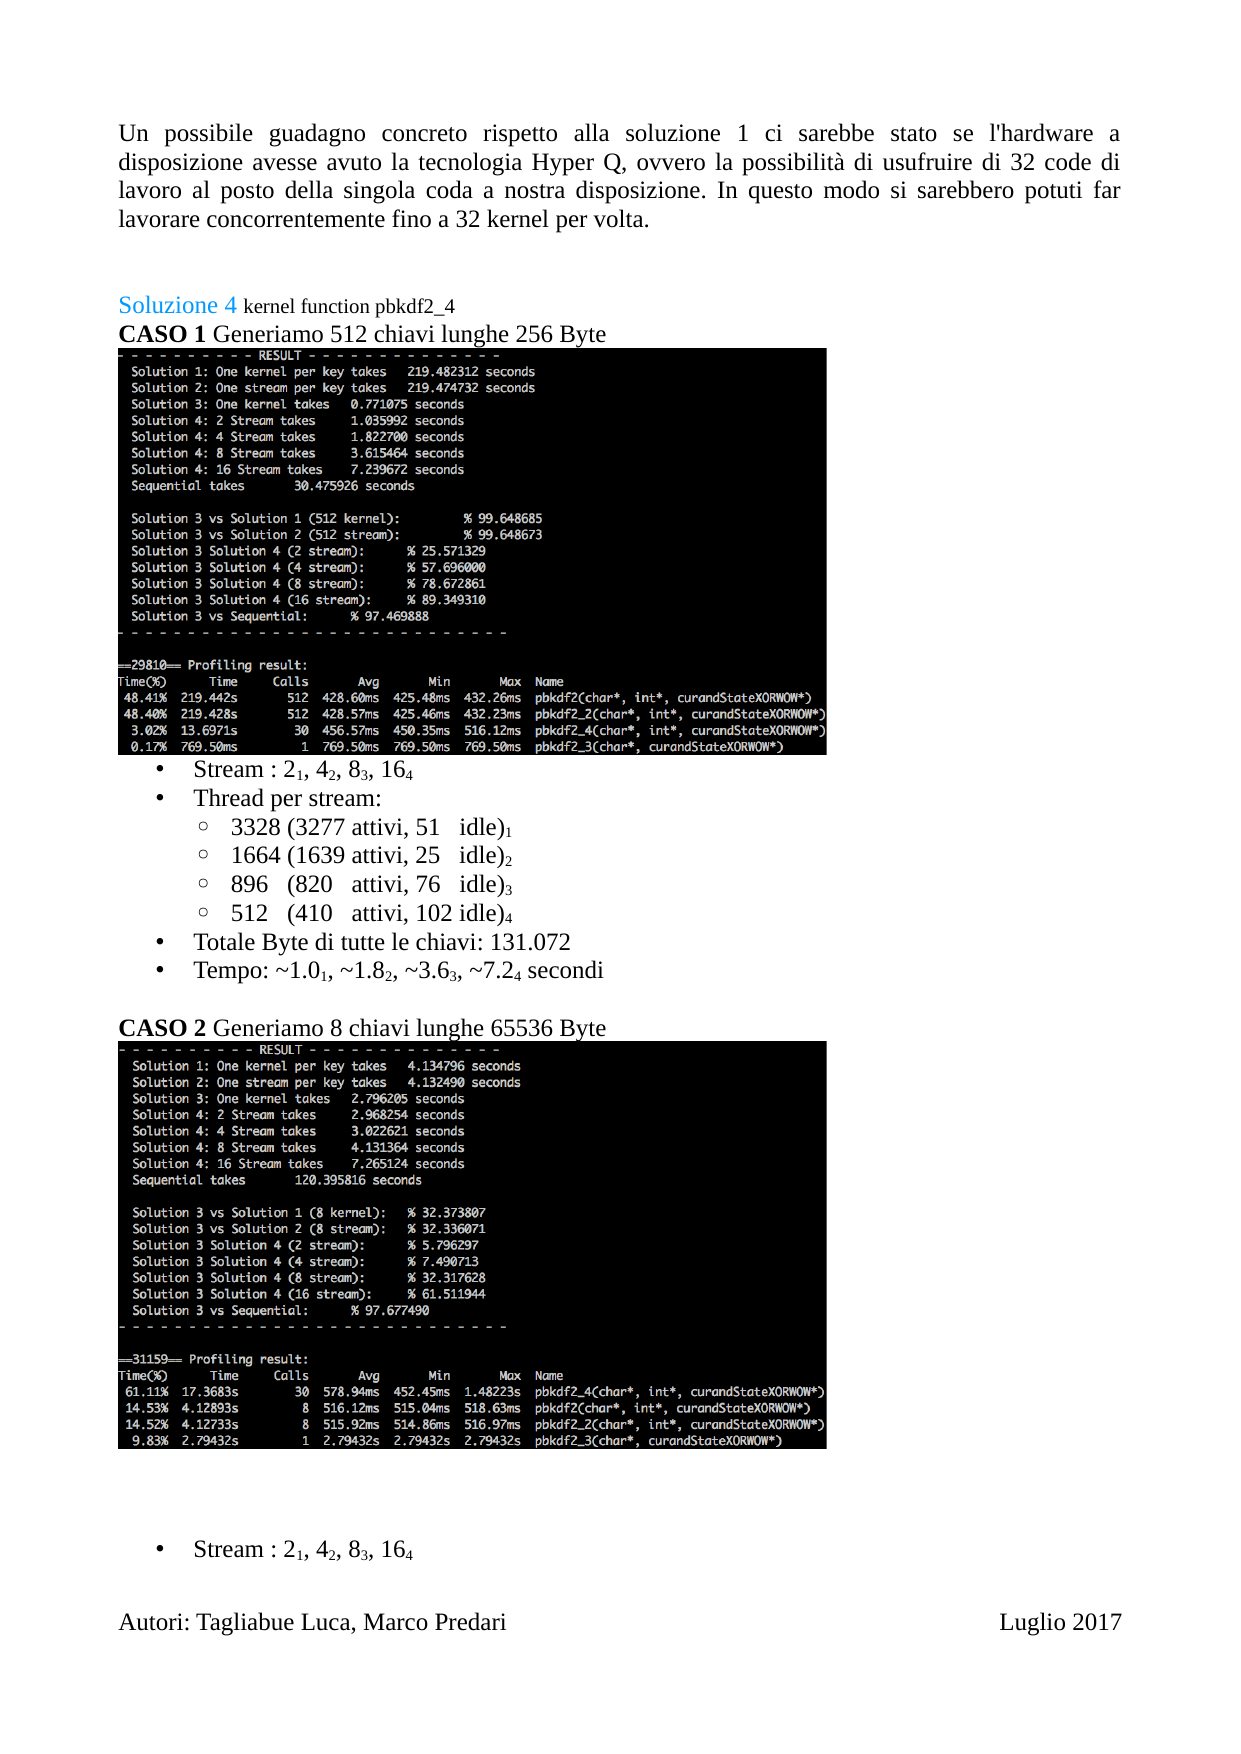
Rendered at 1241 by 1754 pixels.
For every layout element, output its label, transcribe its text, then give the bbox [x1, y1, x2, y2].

list Stream : 21, 42, 83, 164 [156, 348, 1122, 783]
picture [118, 348, 827, 755]
list 3328 (3277 attivi, 51 idle)1 [193, 812, 1122, 841]
text Un possibile guadagno concreto rispetto alla soluzione 1 ci sarebbe stato se l'hardware a disposizione avesse avuto la tecnologia Hyper Q, ovvero la possibilità di usufruire di 32 code di lavoro al posto della singola coda a nostra disposizione. In questo modo si sarebbero potuti far lavorare concorrentemente fino a 32 kernel per volta. [118, 118, 1122, 233]
list Totale Byte di tutte le chiavi: 131.072 [156, 927, 1122, 956]
text Soluzione 4 kernel function pbkdf2_4 [118, 291, 1122, 319]
list 896 (820 attivi, 76 idle)3 [193, 869, 1122, 898]
list Thread per stream: [156, 783, 1122, 812]
list Stream : 21, 42, 83, 164 [156, 1534, 1122, 1563]
list Tempo: ~1.01, ~1.82, ~3.63, ~7.24 secondi [156, 956, 1122, 984]
text CASO 1 Generiamo 512 chiavi lunghe 256 Byte [118, 319, 1122, 348]
list 1664 (1639 attivi, 25 idle)2 [193, 841, 1122, 869]
text CASO 2 Generiamo 8 chiavi lunghe 65536 Byte [118, 1013, 1122, 1042]
list 512 (410 attivi, 102 idle)4 [193, 898, 1122, 927]
picture [118, 1041, 827, 1449]
